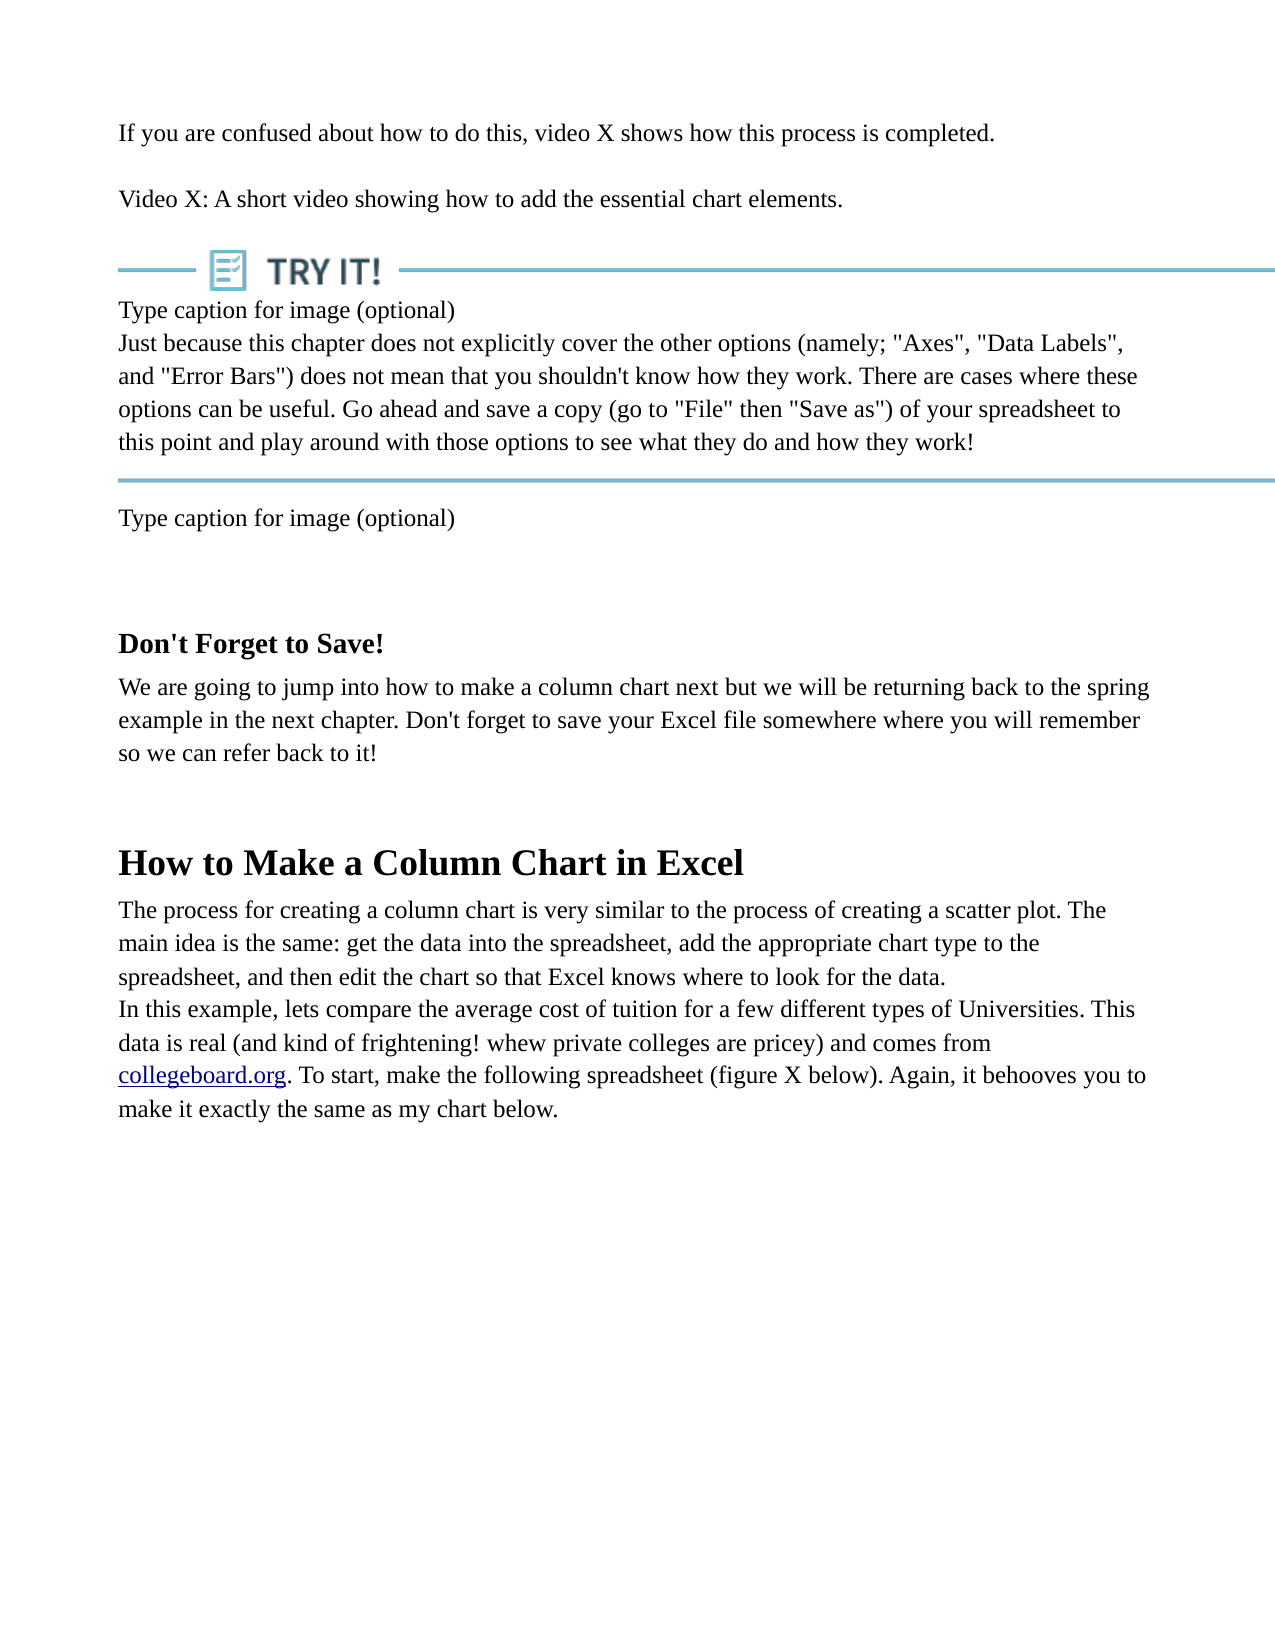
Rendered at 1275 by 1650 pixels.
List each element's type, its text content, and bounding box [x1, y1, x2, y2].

picture [118, 250, 1275, 291]
text We are going to jump into how to make a column chart next but we will be returning back to the spring example in the next chapter. Don't forget to save your Excel file somewhere where you will remember so we can refer back to it! [118, 672, 1157, 767]
subtitle How to Make a Column Chart in Excel [118, 840, 1157, 883]
text The process for creating a column chart is very similar to the process of creating a scatter plot. The main idea is the same: get the data into the spreadsheet, add the appropriate chart type to the spreadsheet, and then edit the chart so that Excel knows where to look for the data. [118, 896, 1157, 990]
text Type caption for image (optional) [118, 503, 1157, 532]
text If you are confused about how to do this, video X shows how this process is completed. [118, 118, 1157, 147]
text Type caption for image (optional) [118, 295, 1157, 324]
text Just because this chapter does not explicitly cover the other options (namely; "Axes", "Data Labels", and "Error Bars") does not mean that you shouldn't know how they work. There are cases where these options can be useful. Go ahead and save a copy (go to "File" then "Save as") of your spreadsheet to this point and play around with those options to see what they do and how they work! [118, 328, 1157, 456]
subtitle Don't Forget to Save! [118, 626, 1157, 660]
text Video X: A short video showing how to add the essential chart elements. [118, 184, 1157, 213]
text In this example, lets compare the average cost of tuition for a few different types of Universities. This data is real (and kind of frightening! whew private colleges are pricey) and comes from collegeboard.org. To start, make the following spreadsheet (figure X below). Again, it behooves you to make it exactly the same as my chart below. [118, 994, 1157, 1122]
picture [118, 460, 1275, 500]
